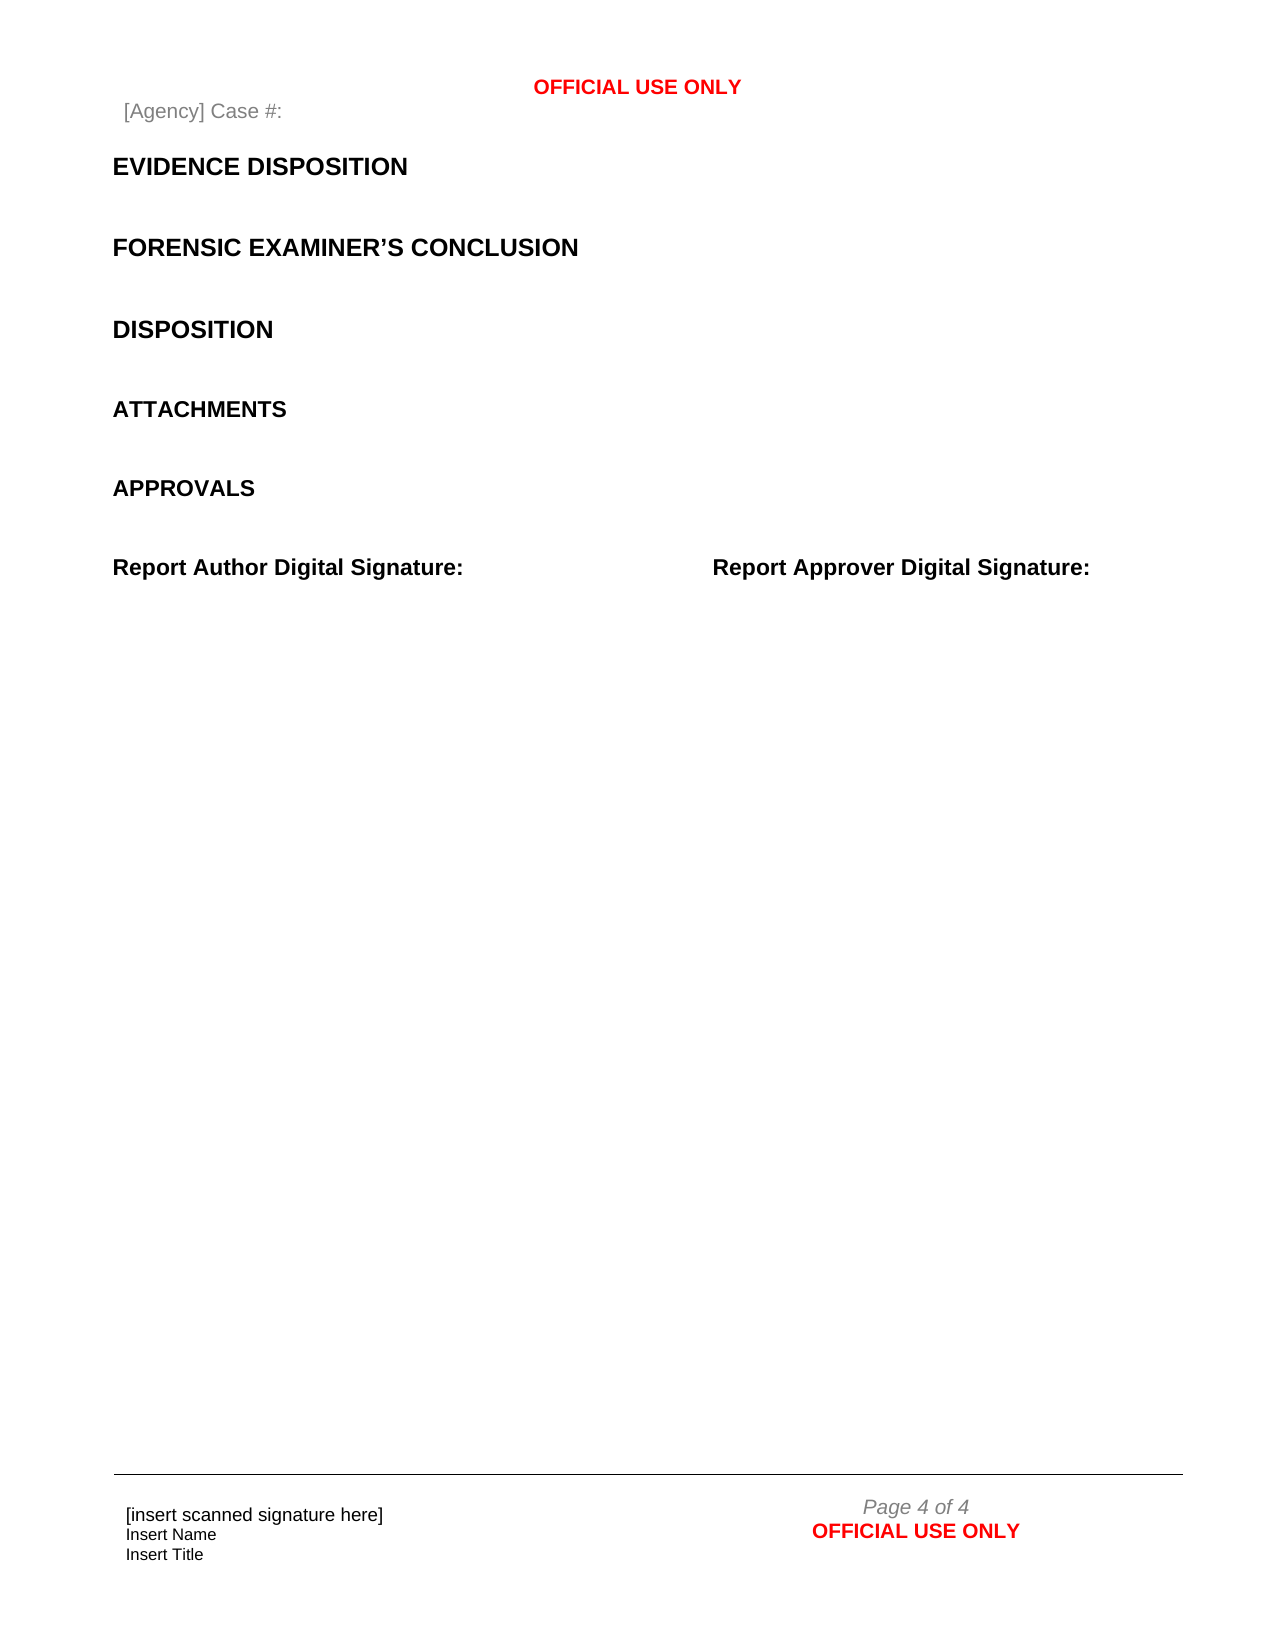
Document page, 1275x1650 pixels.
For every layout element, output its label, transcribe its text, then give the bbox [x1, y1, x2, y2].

text ATTACHMENTS [112, 396, 1162, 422]
text EVIDENCE DISPOSITION [112, 152, 1162, 180]
text Report Author Digital Signature: Report Approver Digital Signature: [112, 554, 1162, 581]
text FORENSIC EXAMINER’S CONCLUSION [112, 233, 1162, 262]
text DISPOSITION [112, 314, 1162, 343]
text APPROVALS [112, 475, 1162, 501]
